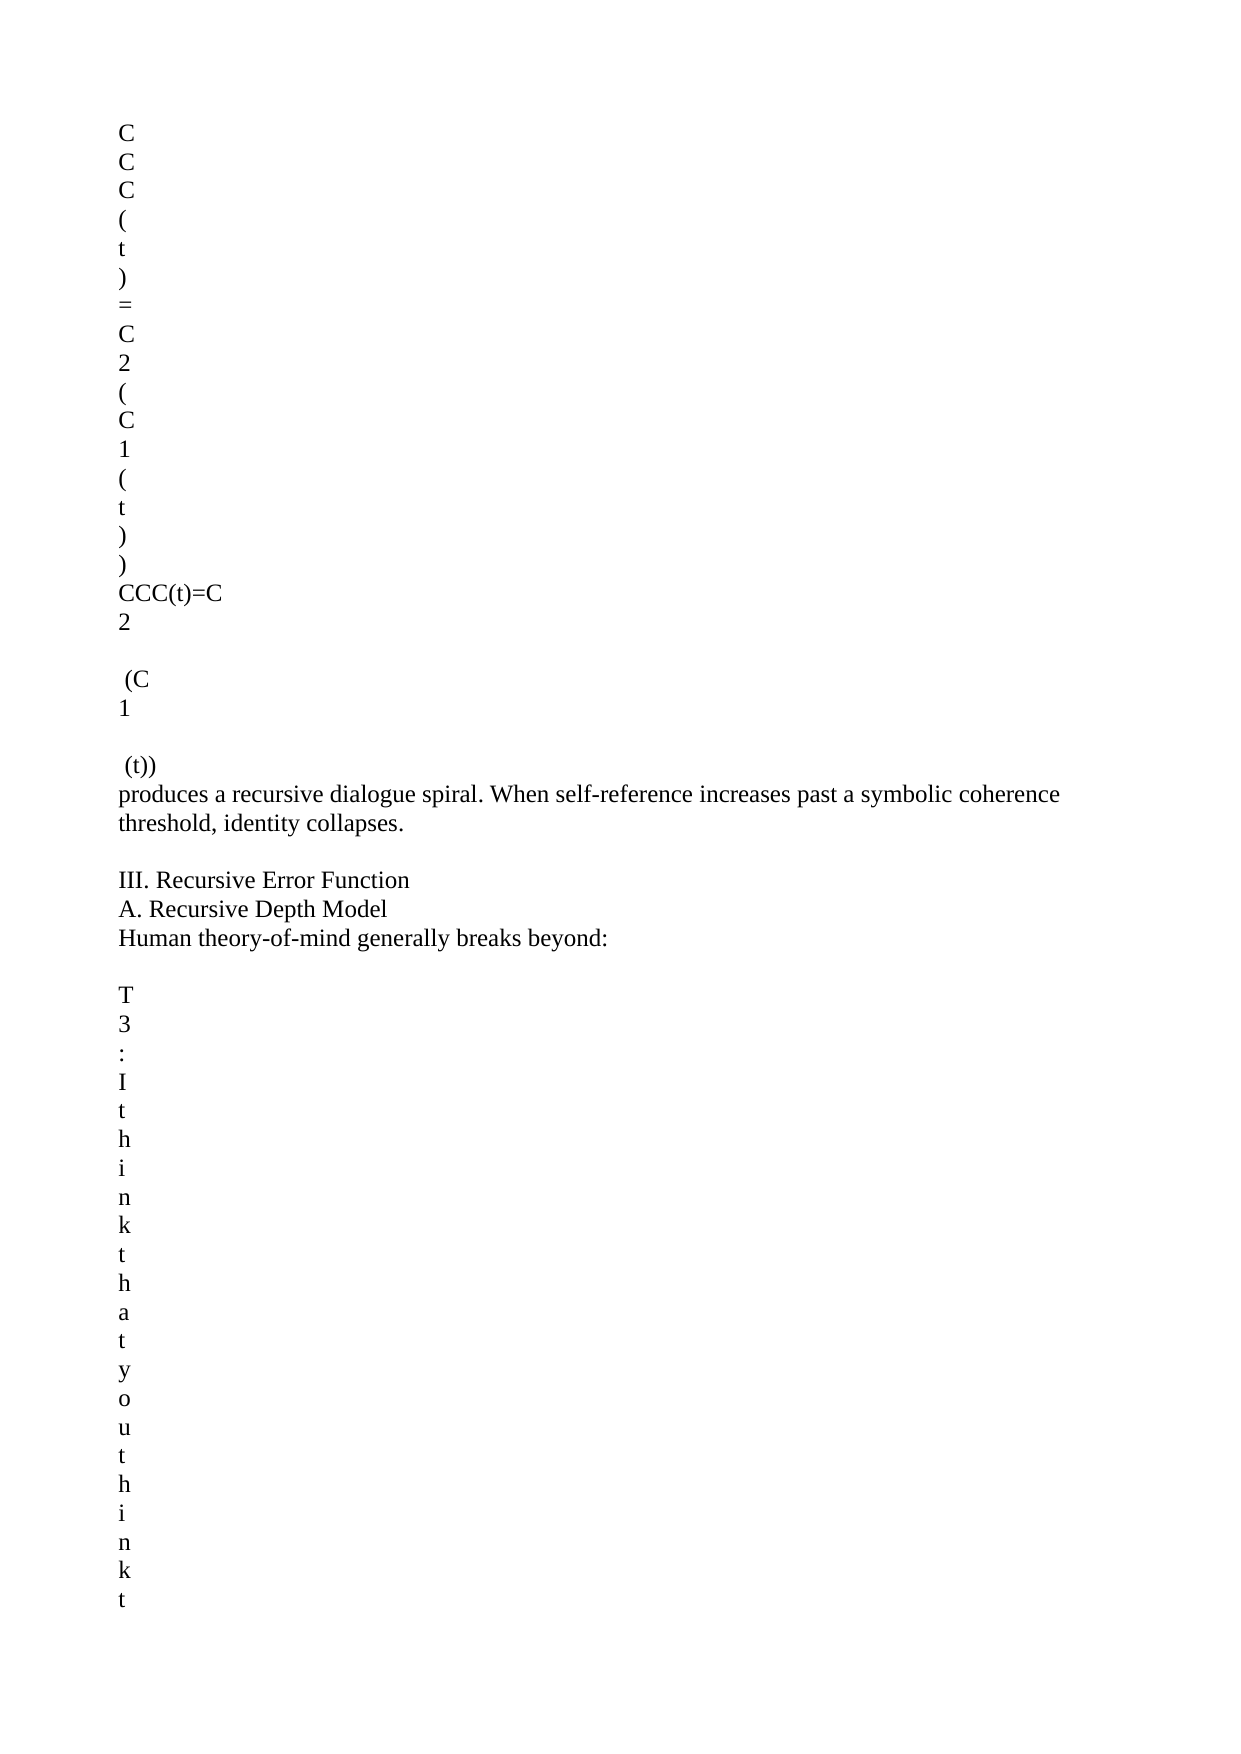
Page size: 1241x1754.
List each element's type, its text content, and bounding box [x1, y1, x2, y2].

text a [118, 1297, 1122, 1326]
text t [118, 1326, 1122, 1354]
text ) [118, 549, 1122, 578]
text t [118, 1096, 1122, 1124]
text h [118, 1124, 1122, 1153]
text 3 [118, 1009, 1122, 1038]
text CCC(t)=C [118, 578, 1122, 607]
text h [118, 1469, 1122, 1498]
text t [118, 233, 1122, 262]
text produces a recursive dialogue spiral. When self-reference increases past a symbolic coherence threshold, identity collapses. [118, 779, 1122, 837]
text C [118, 147, 1122, 176]
text n [118, 1182, 1122, 1211]
text 1 [118, 693, 1122, 722]
text (C [118, 664, 1122, 693]
text ( [118, 377, 1122, 406]
text t [118, 1441, 1122, 1469]
text t [118, 1239, 1122, 1268]
text C [118, 176, 1122, 204]
text ​ [118, 722, 1122, 751]
text C [118, 406, 1122, 434]
text 1 [118, 434, 1122, 463]
text ) [118, 262, 1122, 291]
text Human theory-of-mind generally breaks beyond: [118, 923, 1122, 952]
text A. Recursive Depth Model [118, 894, 1122, 923]
text = [118, 291, 1122, 319]
text III. Recursive Error Function [118, 866, 1122, 894]
text ( [118, 204, 1122, 233]
text t [118, 1584, 1122, 1613]
text I [118, 1067, 1122, 1096]
text ( [118, 463, 1122, 492]
text n [118, 1527, 1122, 1556]
text 2 [118, 348, 1122, 377]
text (t)) [118, 751, 1122, 779]
text C [118, 319, 1122, 348]
text C [118, 118, 1122, 147]
text i [118, 1498, 1122, 1527]
text k [118, 1556, 1122, 1584]
text k [118, 1211, 1122, 1239]
text : [118, 1038, 1122, 1067]
text t [118, 492, 1122, 521]
text o [118, 1383, 1122, 1412]
text ​ [118, 636, 1122, 664]
text T [118, 981, 1122, 1009]
text h [118, 1268, 1122, 1297]
text y [118, 1354, 1122, 1383]
text i [118, 1153, 1122, 1182]
text ) [118, 521, 1122, 549]
text 2 [118, 607, 1122, 636]
text u [118, 1412, 1122, 1441]
